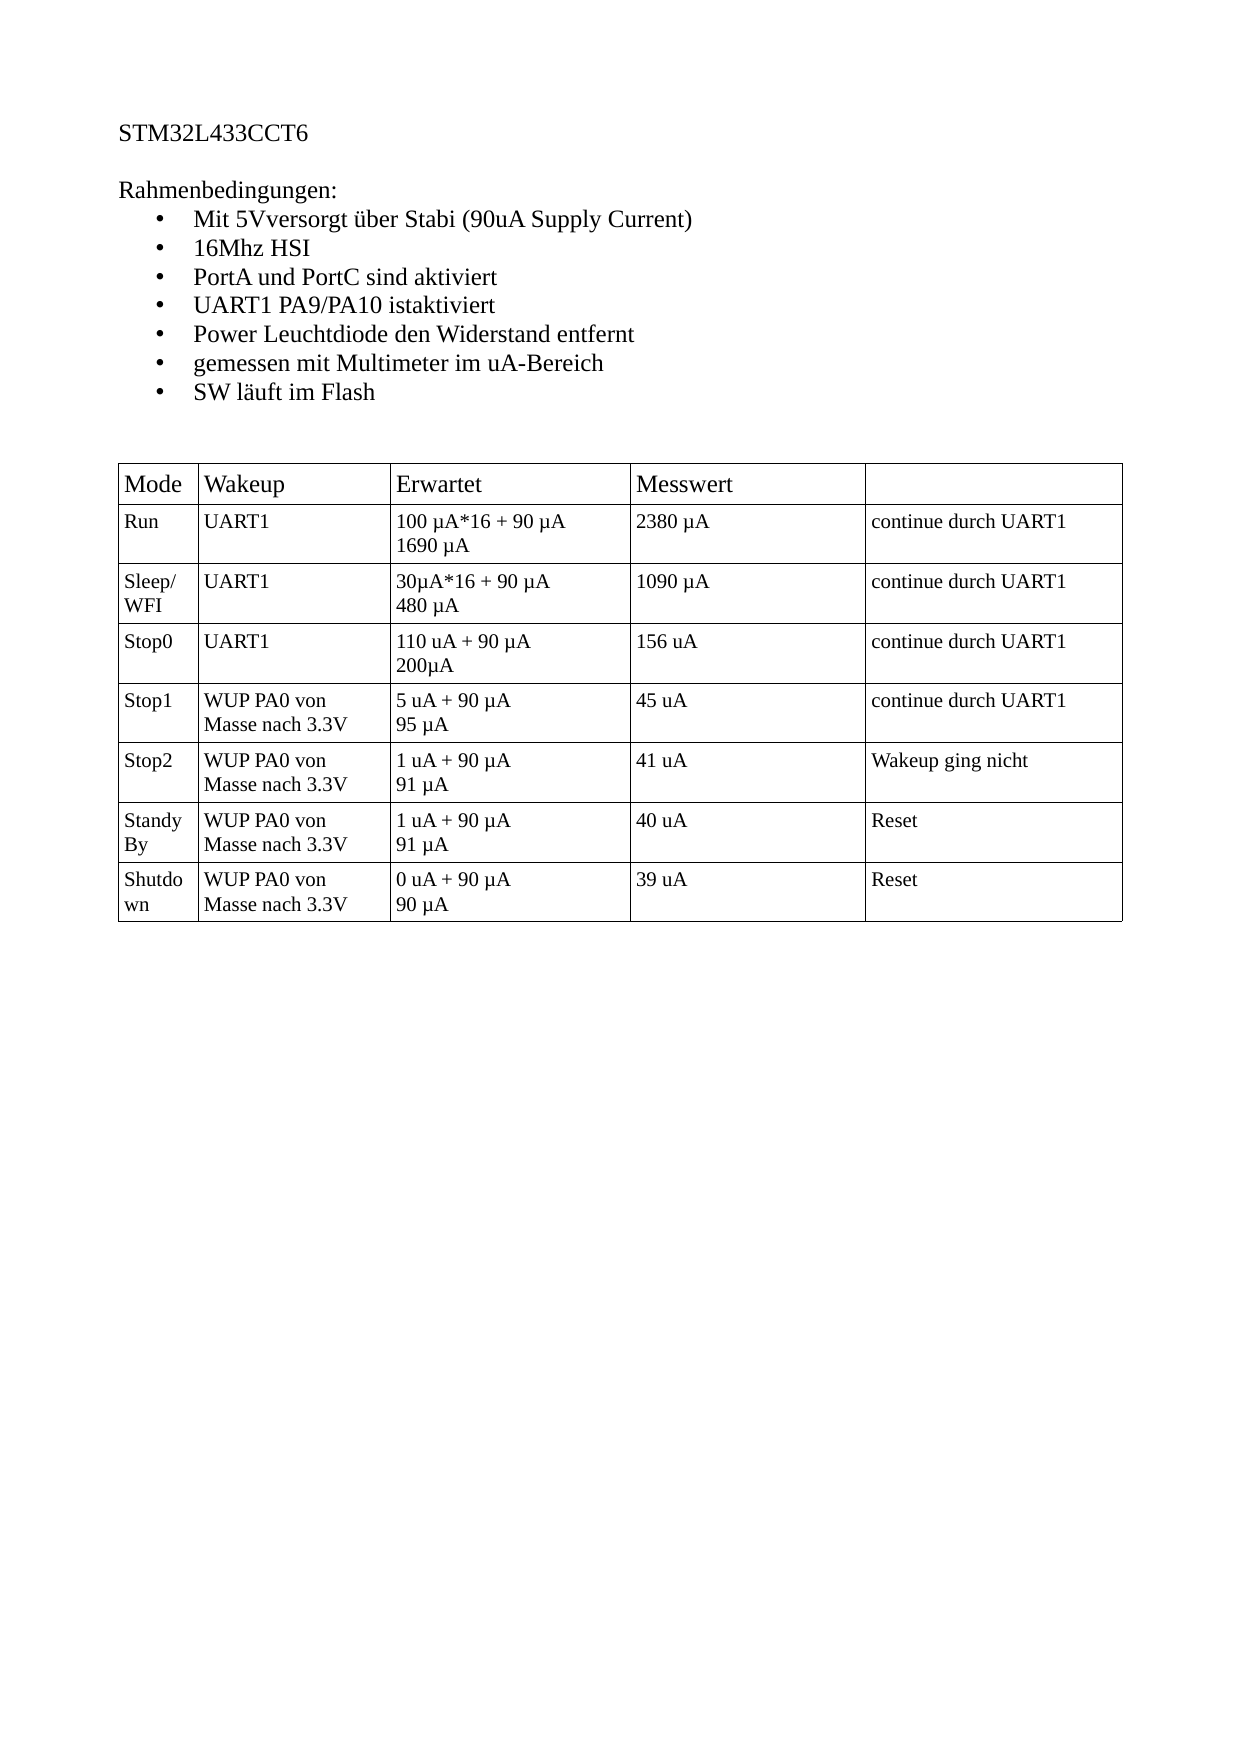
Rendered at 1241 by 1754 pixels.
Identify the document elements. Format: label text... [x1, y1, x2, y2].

table_cell 100 µA*16 + 90 µA 1690 µA [391, 505, 630, 563]
list Mit 5Vversorgt über Stabi (90uA Supply Current) [156, 204, 1122, 233]
table_cell continue durch UART1 [866, 624, 1122, 682]
table_header [866, 464, 1122, 503]
table_cell 45 uA [631, 684, 865, 742]
list PortA und PortC sind aktiviert [156, 262, 1122, 291]
table_cell UART1 [199, 624, 390, 682]
table_header Messwert [631, 464, 865, 503]
table_cell Stop1 [119, 684, 198, 742]
table_cell 1 uA + 90 µA 91 µA [391, 803, 630, 862]
list UART1 PA9/PA10 istaktiviert [156, 291, 1122, 319]
list 16Mhz HSI [156, 233, 1122, 262]
table_cell WUP PA0 von Masse nach 3.3V [199, 863, 390, 921]
table_cell Shutdown [119, 863, 198, 921]
table_cell WUP PA0 von Masse nach 3.3V [199, 684, 390, 742]
table_cell continue durch UART1 [866, 684, 1122, 742]
list gemessen mit Multimeter im uA-Bereich [156, 348, 1122, 377]
table_cell 1 uA + 90 µA 91 µA [391, 743, 630, 802]
list Power Leuchtdiode den Widerstand entfernt [156, 319, 1122, 348]
text STM32L433CCT6 [118, 118, 1122, 147]
text Rahmenbedingungen: [118, 176, 1122, 204]
table_cell 39 uA [631, 863, 865, 921]
table_cell 2380 µA [631, 505, 865, 563]
table_cell Stop2 [119, 743, 198, 802]
list SW läuft im Flash [156, 377, 1122, 406]
table_cell Sleep/WFI [119, 564, 198, 623]
table_cell continue durch UART1 [866, 564, 1122, 623]
table_header Wakeup [199, 464, 390, 503]
table_header Erwartet [391, 464, 630, 503]
table_cell Run [119, 505, 198, 563]
table_cell 40 uA [631, 803, 865, 862]
table_cell 30µA*16 + 90 µA 480 µA [391, 564, 630, 623]
table_header Mode [119, 464, 198, 503]
table_cell UART1 [199, 505, 390, 563]
table_cell UART1 [199, 564, 390, 623]
table_cell Stop0 [119, 624, 198, 682]
table_cell 41 uA [631, 743, 865, 802]
table_cell Wakeup ging nicht [866, 743, 1122, 802]
table_cell continue durch UART1 [866, 505, 1122, 563]
table_cell 0 uA + 90 µA 90 µA [391, 863, 630, 921]
table_cell StandyBy [119, 803, 198, 862]
table_cell 1090 µA [631, 564, 865, 623]
table_cell WUP PA0 von Masse nach 3.3V [199, 743, 390, 802]
table_cell Reset [866, 803, 1122, 862]
table_cell 5 uA + 90 µA 95 µA [391, 684, 630, 742]
table_cell Reset [866, 863, 1122, 921]
table_cell 156 uA [631, 624, 865, 682]
table_cell 110 uA + 90 µA 200µA [391, 624, 630, 682]
table_cell WUP PA0 von Masse nach 3.3V [199, 803, 390, 862]
